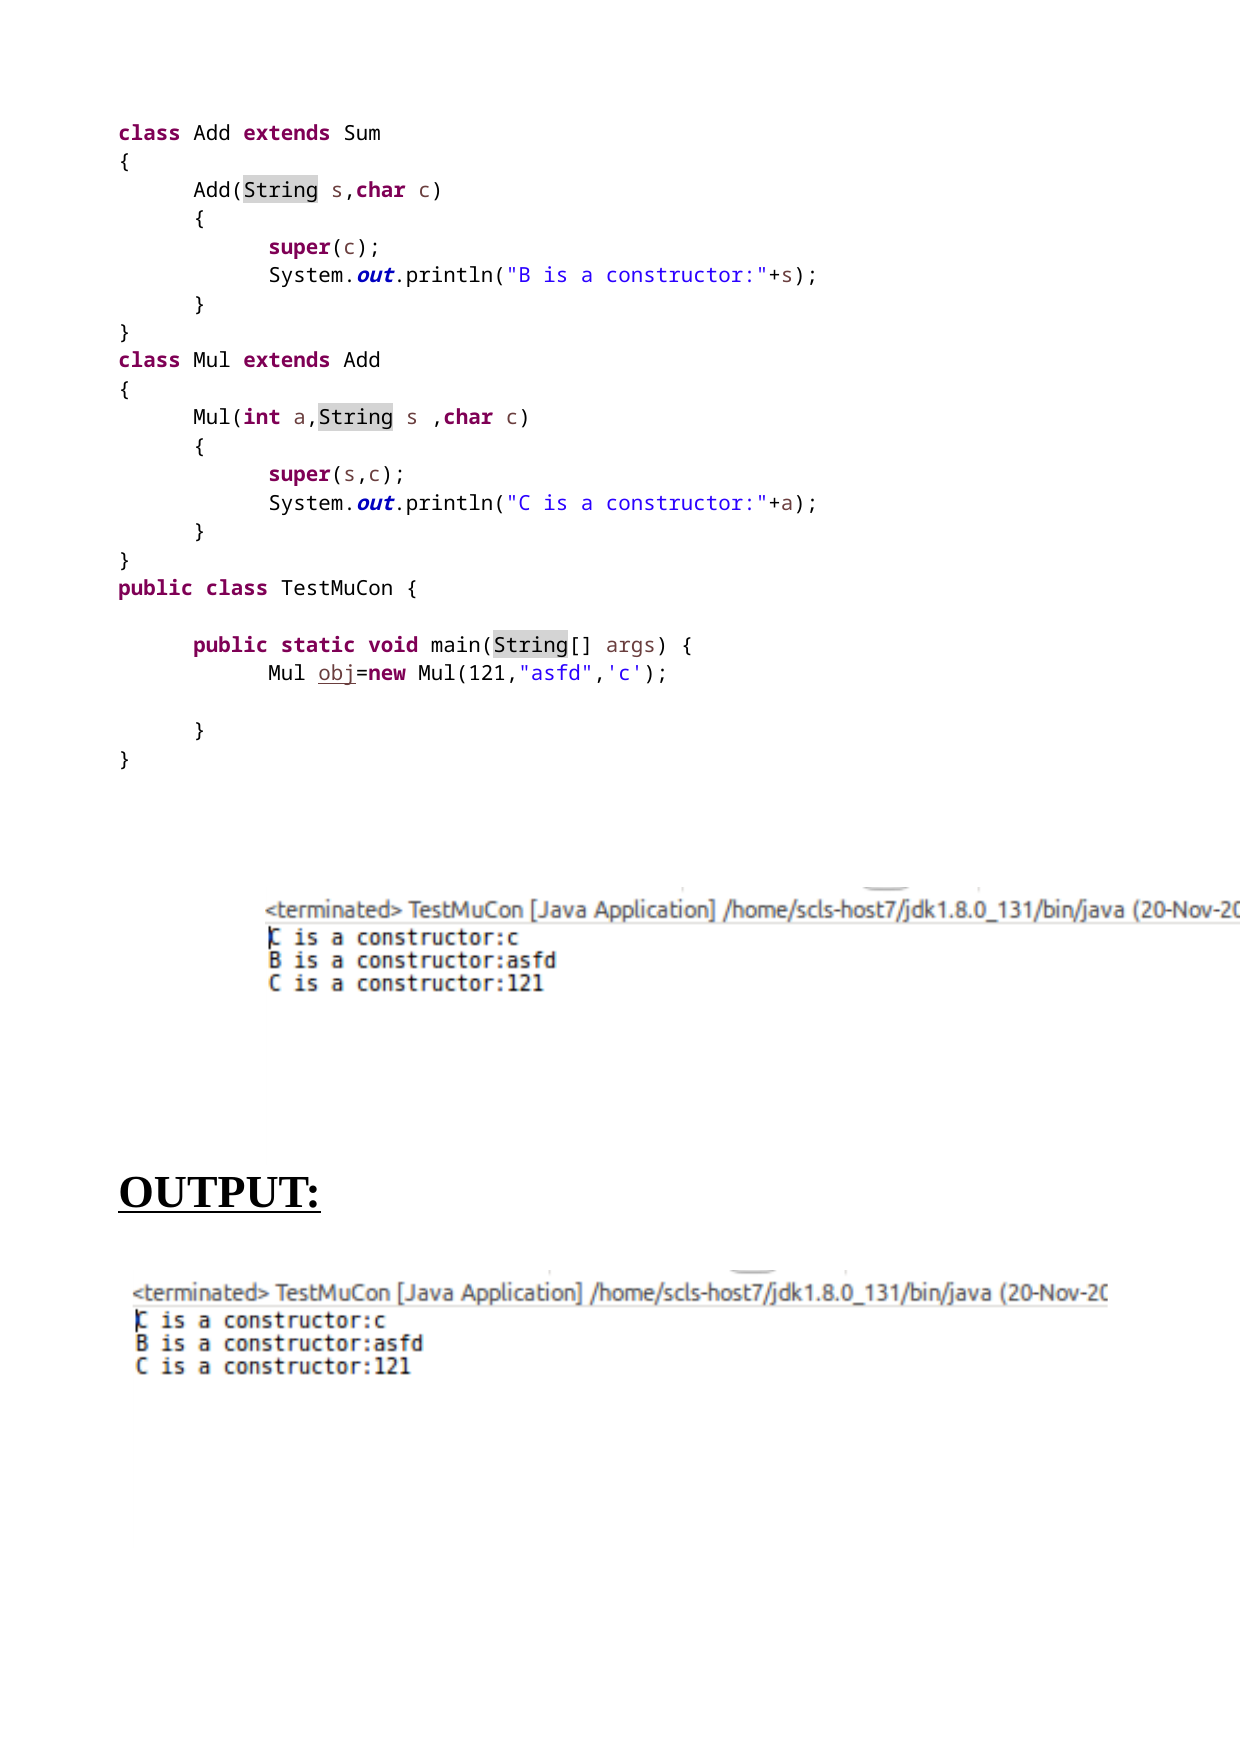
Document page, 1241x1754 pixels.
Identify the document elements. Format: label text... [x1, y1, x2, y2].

text Mul(int a,String s ,char c) [118, 402, 1122, 431]
text class Mul extends Add [118, 346, 1122, 374]
text Mul obj=new Mul(121,"asfd",'c'); [118, 658, 1122, 687]
text } [118, 715, 1122, 744]
text { [118, 431, 1122, 459]
text super(s,c); [118, 459, 1122, 488]
text } [118, 516, 1122, 545]
text { [118, 374, 1122, 402]
text } [118, 317, 1122, 346]
text Add(String s,char c) [118, 175, 1122, 203]
text } [118, 289, 1122, 317]
text super(c); [118, 232, 1122, 260]
picture [265, 887, 1240, 1165]
text public class TestMuCon { [118, 573, 1122, 602]
text OUTPUT: [118, 930, 1122, 1218]
text } [118, 545, 1122, 573]
text { [118, 147, 1122, 175]
text System.out.println("C is a constructor:"+a); [118, 488, 1122, 516]
picture [132, 1270, 1108, 1548]
text public static void main(String[] args) { [118, 630, 1122, 658]
text } [118, 744, 1122, 772]
text System.out.println("B is a constructor:"+s); [118, 260, 1122, 289]
text class Add extends Sum [118, 118, 1122, 147]
text { [118, 203, 1122, 232]
